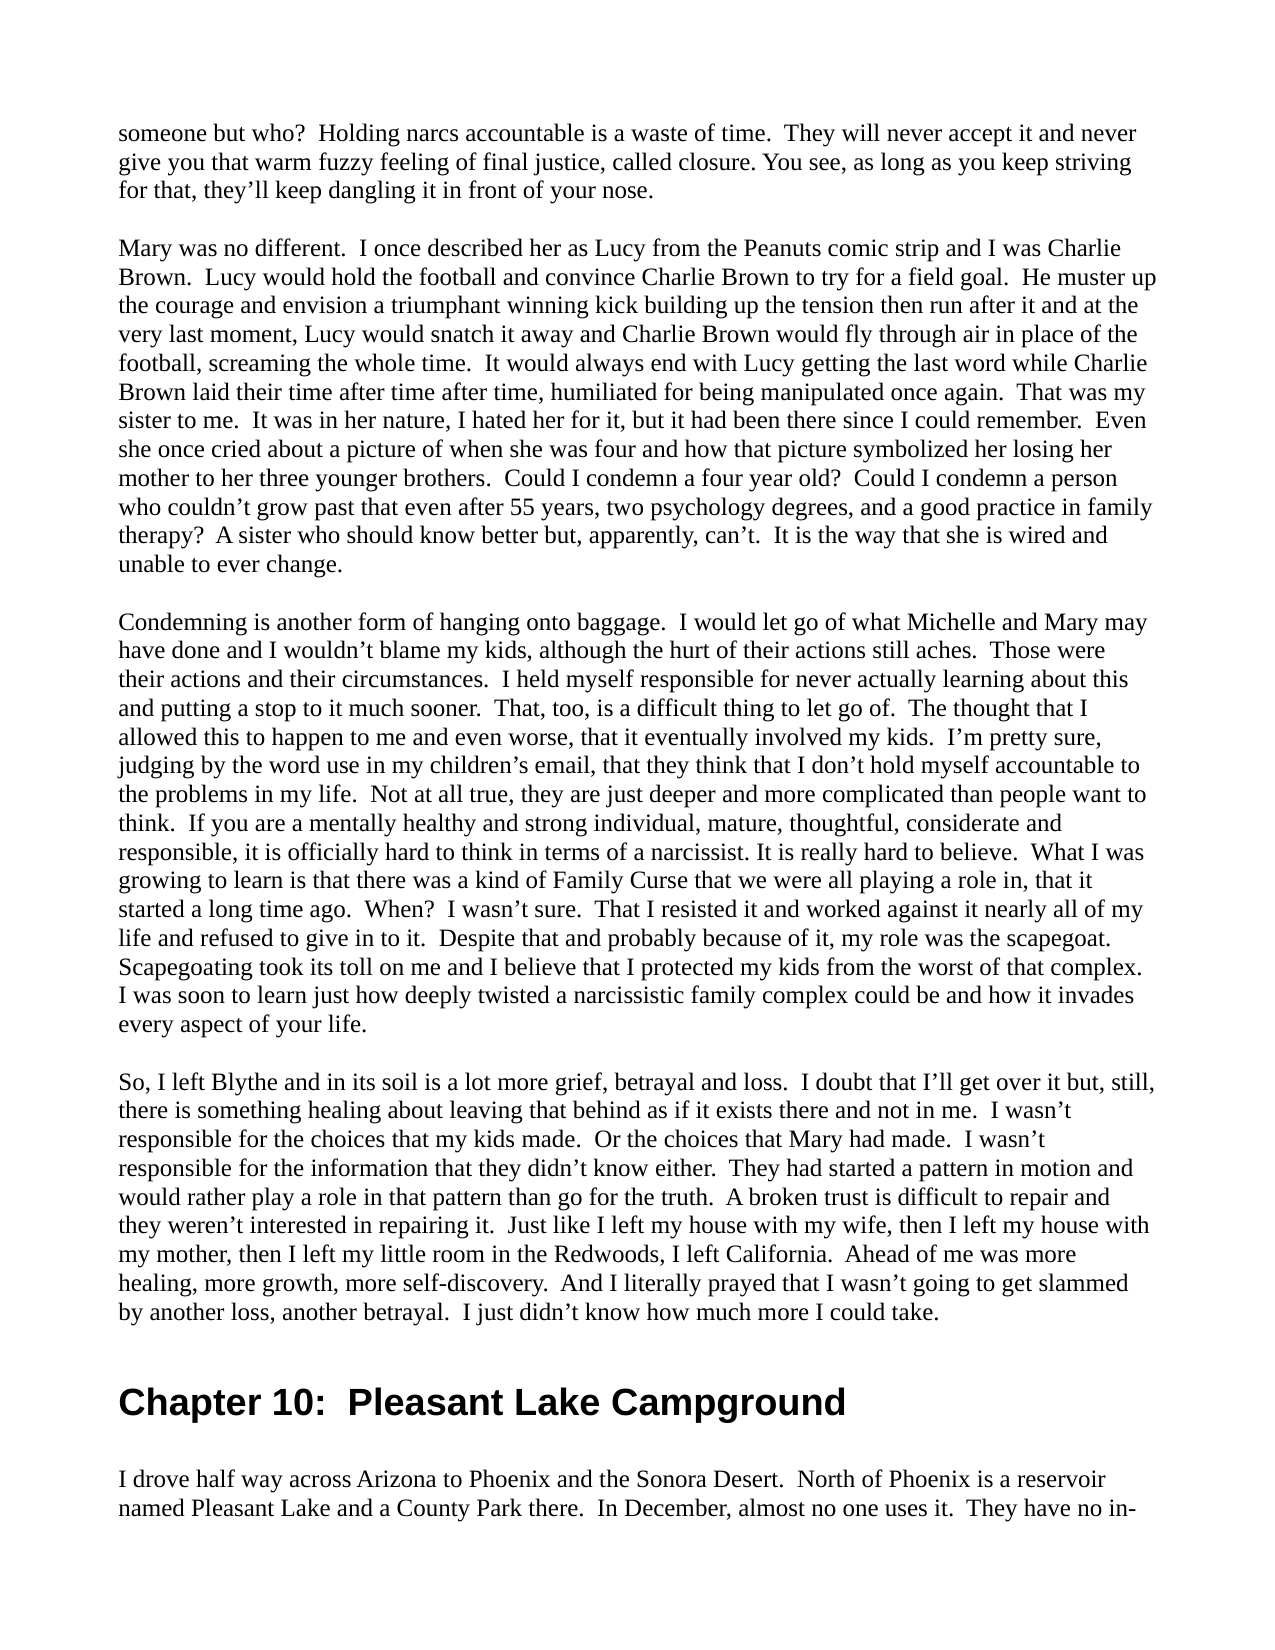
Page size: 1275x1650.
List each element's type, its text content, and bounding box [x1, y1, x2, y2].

text I drove half way across Arizona to Phoenix and the Sonora Desert. North of Phoenix is a reservoir named Pleasant Lake and a County Park there. In December, almost no one uses it. They have no in- [118, 1464, 1157, 1522]
text someone but who? Holding narcs accountable is a waste of time. They will never accept it and never give you that warm fuzzy feeling of final justice, called closure. You see, as long as you keep striving for that, they’ll keep dangling it in front of your nose. [118, 118, 1157, 204]
text Condemning is another form of hanging onto baggage. I would let go of what Michelle and Mary may have done and I wouldn’t blame my kids, although the hurt of their actions still aches. Those were their actions and their circumstances. I held myself responsible for never actually learning about this and putting a stop to it much sooner. That, too, is a difficult thing to let go of. The thought that I allowed this to happen to me and even worse, that it eventually involved my kids. I’m pretty sure, judging by the word use in my children’s email, that they think that I don’t hold myself accountable to the problems in my life. Not at all true, they are just deeper and more complicated than people want to think. If you are a mentally healthy and strong individual, mature, thoughtful, considerate and responsible, it is officially hard to think in terms of a narcissist. It is really hard to believe. What I was growing to learn is that there was a kind of Family Curse that we were all playing a role in, that it started a long time ago. When? I wasn’t sure. That I resisted it and worked against it nearly all of my life and refused to give in to it. Despite that and probably because of it, my role was the scapegoat. Scapegoating took its toll on me and I believe that I protected my kids from the worst of that complex. I was soon to learn just how deeply twisted a narcissistic family complex could be and how it invades every aspect of your life. [118, 607, 1157, 1038]
text Mary was no different. I once described her as Lucy from the Peanuts comic strip and I was Charlie Brown. Lucy would hold the football and convince Charlie Brown to try for a field goal. He muster up the courage and envision a triumphant winning kick building up the tension then run after it and at the very last moment, Lucy would snatch it away and Charlie Brown would fly through air in place of the football, screaming the whole time. It would always end with Lucy getting the last word while Charlie Brown laid their time after time after time, humiliated for being manipulated once again. That was my sister to me. It was in her nature, I hated her for it, but it had been there since I could remember. Even she once cried about a picture of when she was four and how that picture symbolized her losing her mother to her three younger brothers. Could I condemn a four year old? Could I condemn a person who couldn’t grow past that even after 55 years, two psychology degrees, and a good practice in family therapy? A sister who should know better but, apparently, can’t. It is the way that she is wired and unable to ever change. [118, 233, 1157, 578]
subtitle Chapter 10: Pleasant Lake Campground [118, 1379, 1157, 1423]
text So, I left Blythe and in its soil is a lot more grief, betrayal and loss. I doubt that I’ll get over it but, still, there is something healing about leaving that behind as if it exists there and not in me. I wasn’t responsible for the choices that my kids made. Or the choices that Mary had made. I wasn’t responsible for the information that they didn’t know either. They had started a pattern in motion and would rather play a role in that pattern than go for the truth. A broken trust is difficult to repair and they weren’t interested in repairing it. Just like I left my house with my wife, then I left my house with my mother, then I left my little room in the Redwoods, I left California. Ahead of me was more healing, more growth, more self-discovery. And I literally prayed that I wasn’t going to get slammed by another loss, another betrayal. I just didn’t know how much more I could take. [118, 1067, 1157, 1326]
